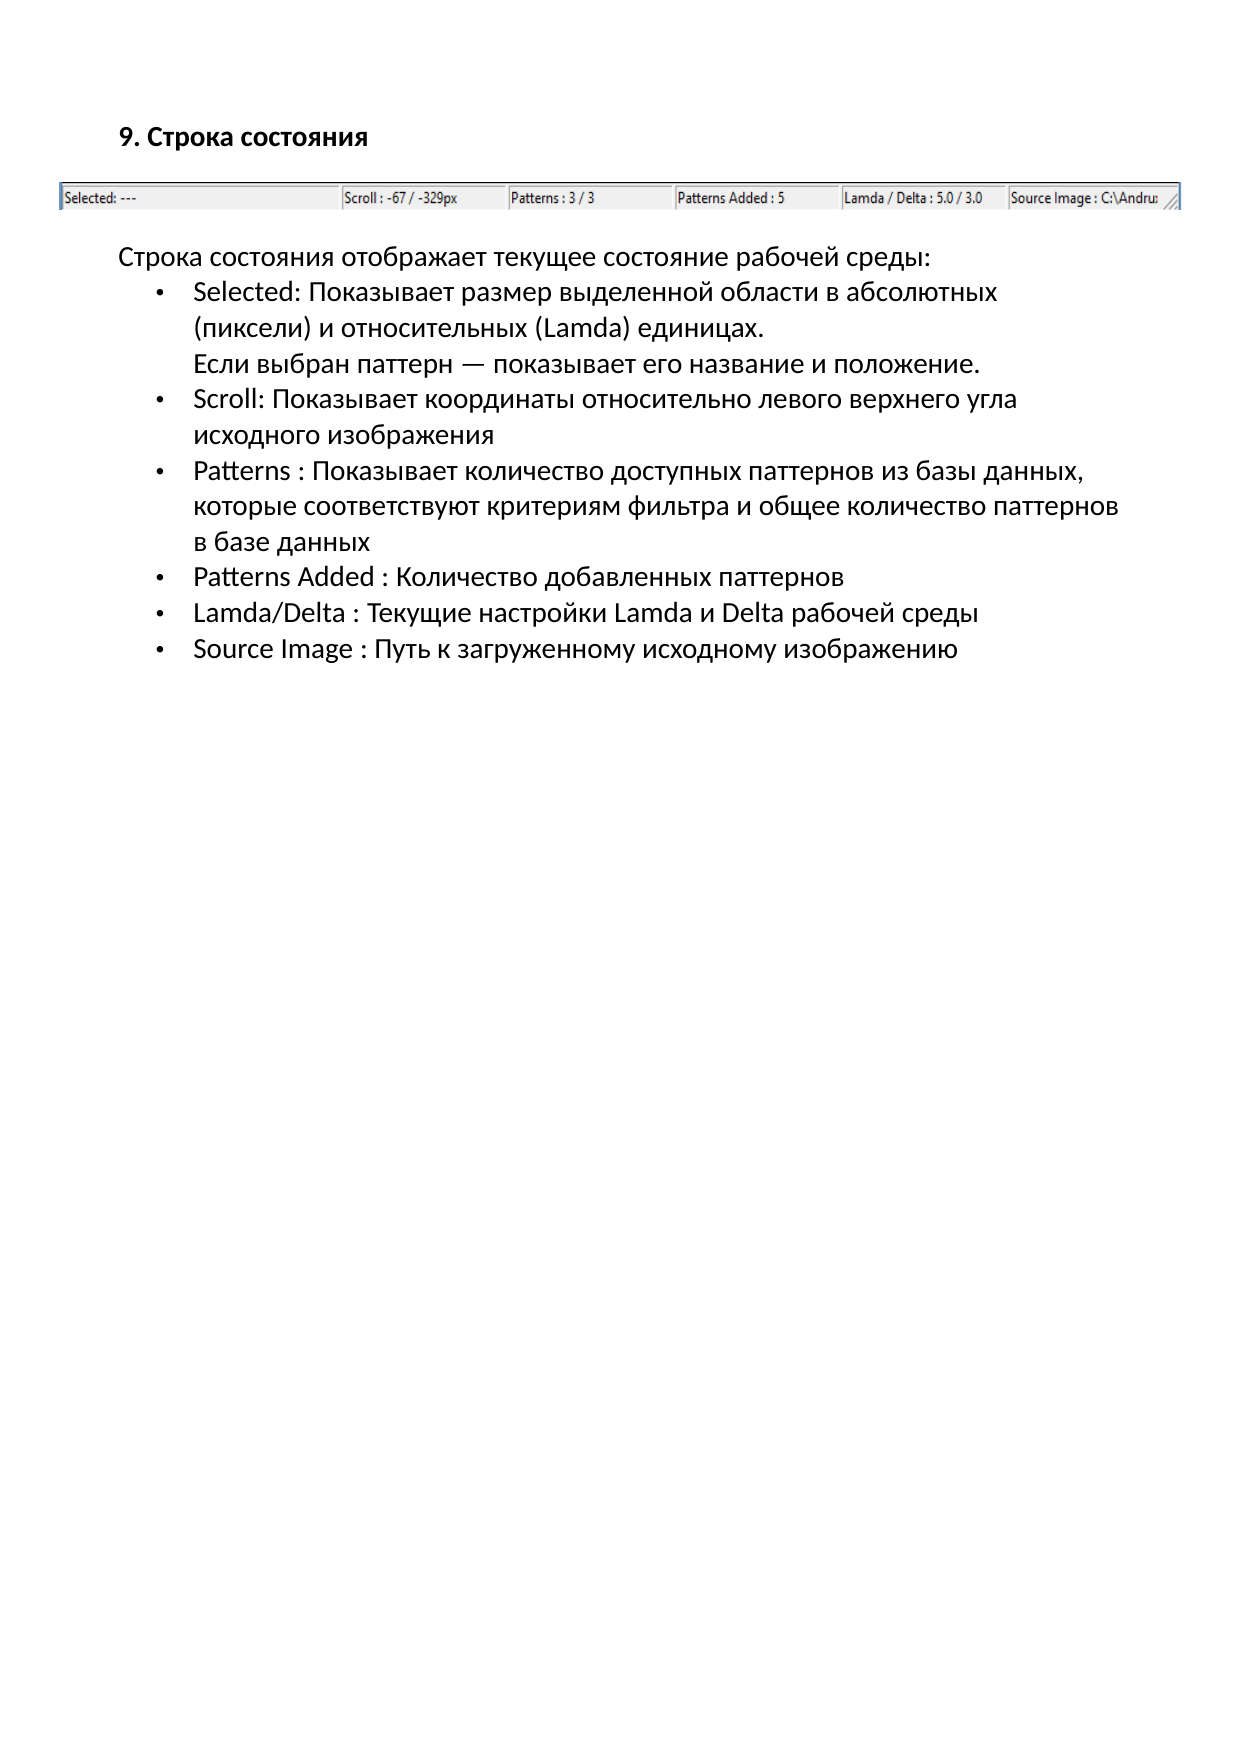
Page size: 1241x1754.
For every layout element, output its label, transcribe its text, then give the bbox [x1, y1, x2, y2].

list Lamda/Delta : Текущие настройки Lamda и Delta рабочей среды [156, 594, 1122, 630]
list Если выбран паттерн — показывает его название и положение. [156, 345, 1122, 380]
list Source Image : Путь к загруженному исходному изображению [156, 630, 1122, 665]
list Patterns Added : Количество добавленных паттернов [156, 558, 1122, 594]
list Selected: Показывает размер выделенной области в абсолютных (пиксели) и относительных (Lamda) единицах. [156, 273, 1122, 345]
text Строка состояния отображает текущее состояние рабочей среды: [118, 238, 1122, 273]
text 9. Строка состояния [118, 118, 1122, 154]
list Patterns : Показывает количество доступных паттернов из базы данных, которые соответствуют критериям фильтра и общее количество паттернов в базе данных [156, 452, 1122, 558]
list Scroll: Показывает координаты относительно левого верхнего угла исходного изображения [156, 380, 1122, 452]
